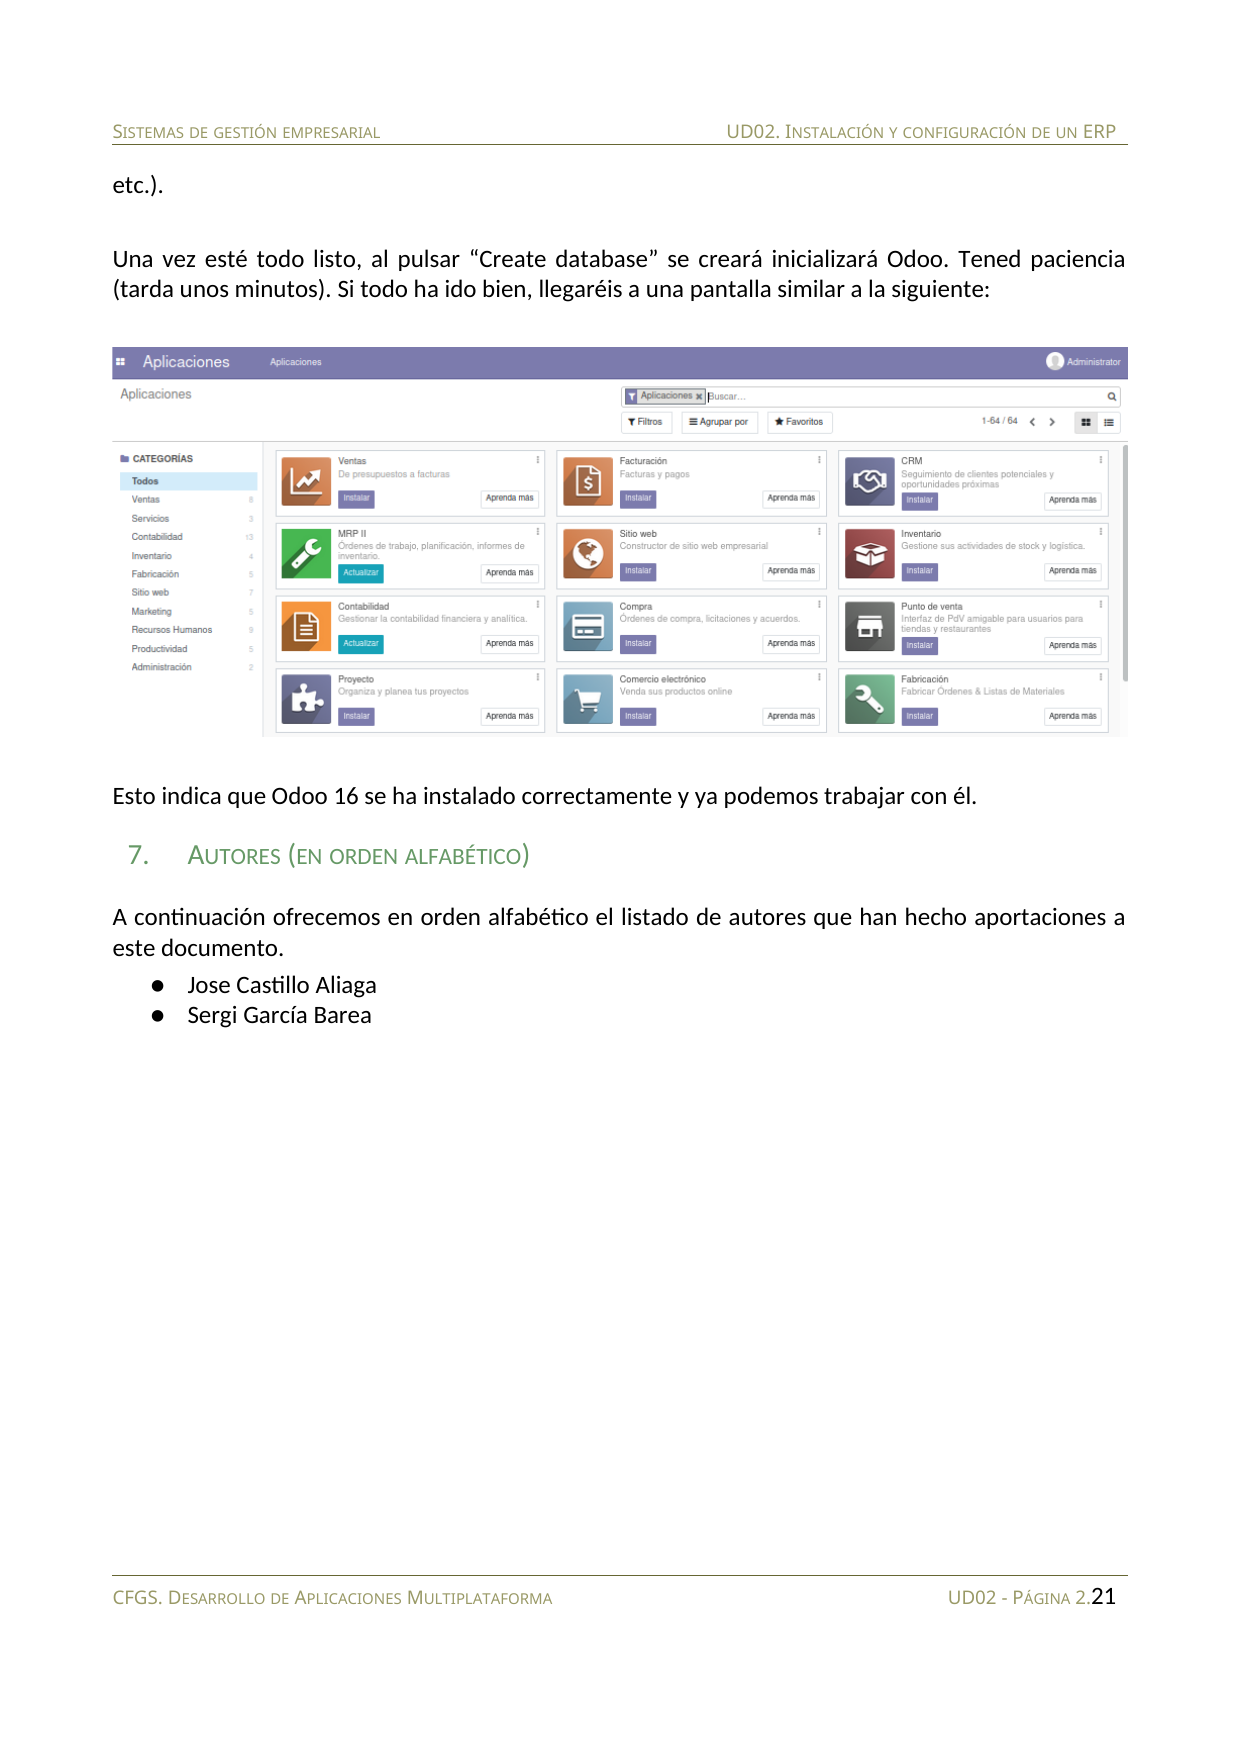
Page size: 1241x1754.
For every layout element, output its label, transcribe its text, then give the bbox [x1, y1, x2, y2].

text Esto indica que Odoo 16 se ha instalado correctamente y ya podemos trabajar con él. [112, 781, 1128, 811]
text A continuación ofrecemos en orden alfabético el listado de autores que han hecho aportaciones a este documento. [112, 902, 1128, 963]
picture [112, 347, 1128, 737]
list Sergi García Barea [150, 999, 1128, 1030]
text etc.). [112, 169, 1128, 199]
subtitle Autores (en orden alfabético) [150, 836, 1128, 871]
list Jose Castillo Aliaga [150, 969, 1128, 999]
text Una vez esté todo listo, al pulsar “Create database” se creará inicializará Odoo. Tened paciencia (tarda unos minutos). Si todo ha ido bien, llegaréis a una pantalla similar a la siguiente: [112, 243, 1128, 304]
